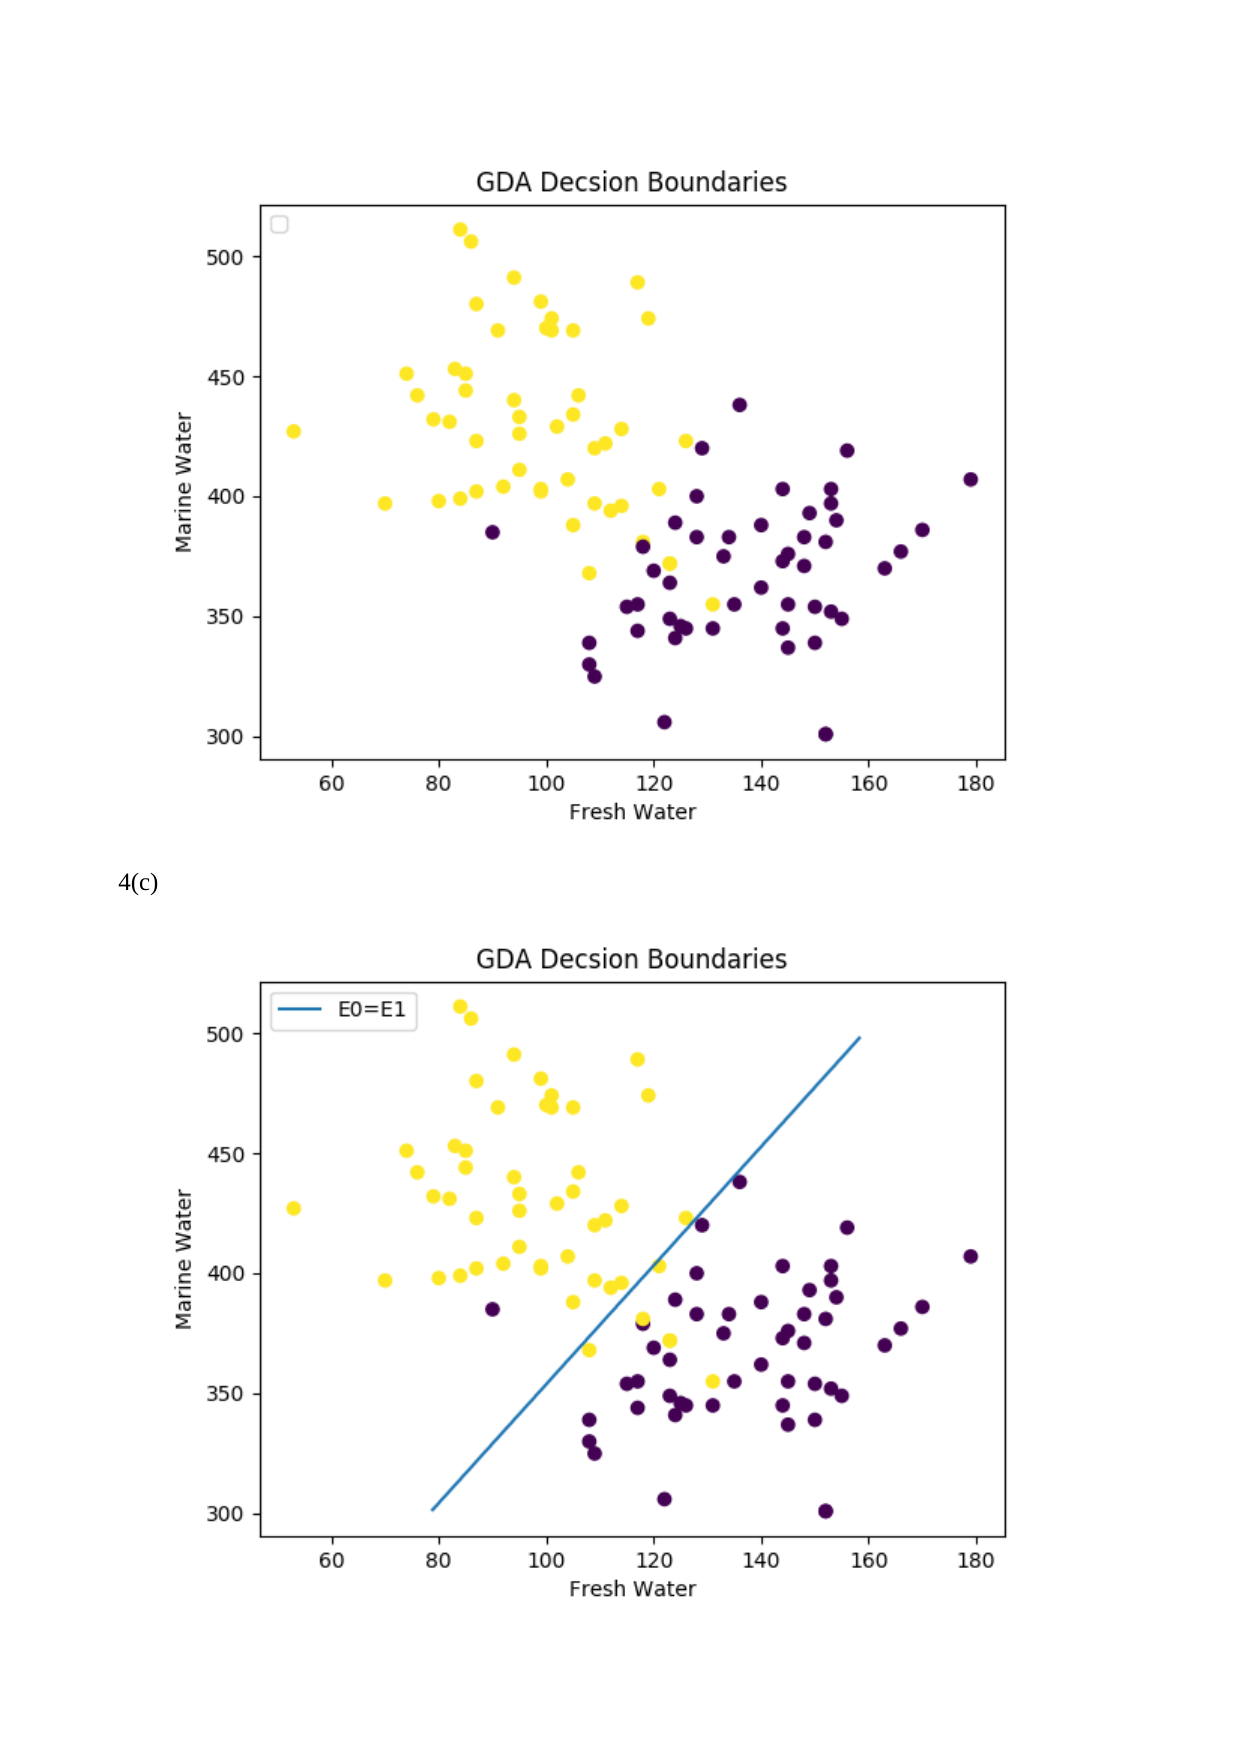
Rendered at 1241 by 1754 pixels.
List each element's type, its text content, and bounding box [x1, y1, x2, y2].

text 4(c) [118, 867, 1122, 896]
picture [140, 895, 1100, 1616]
picture [140, 118, 1100, 839]
